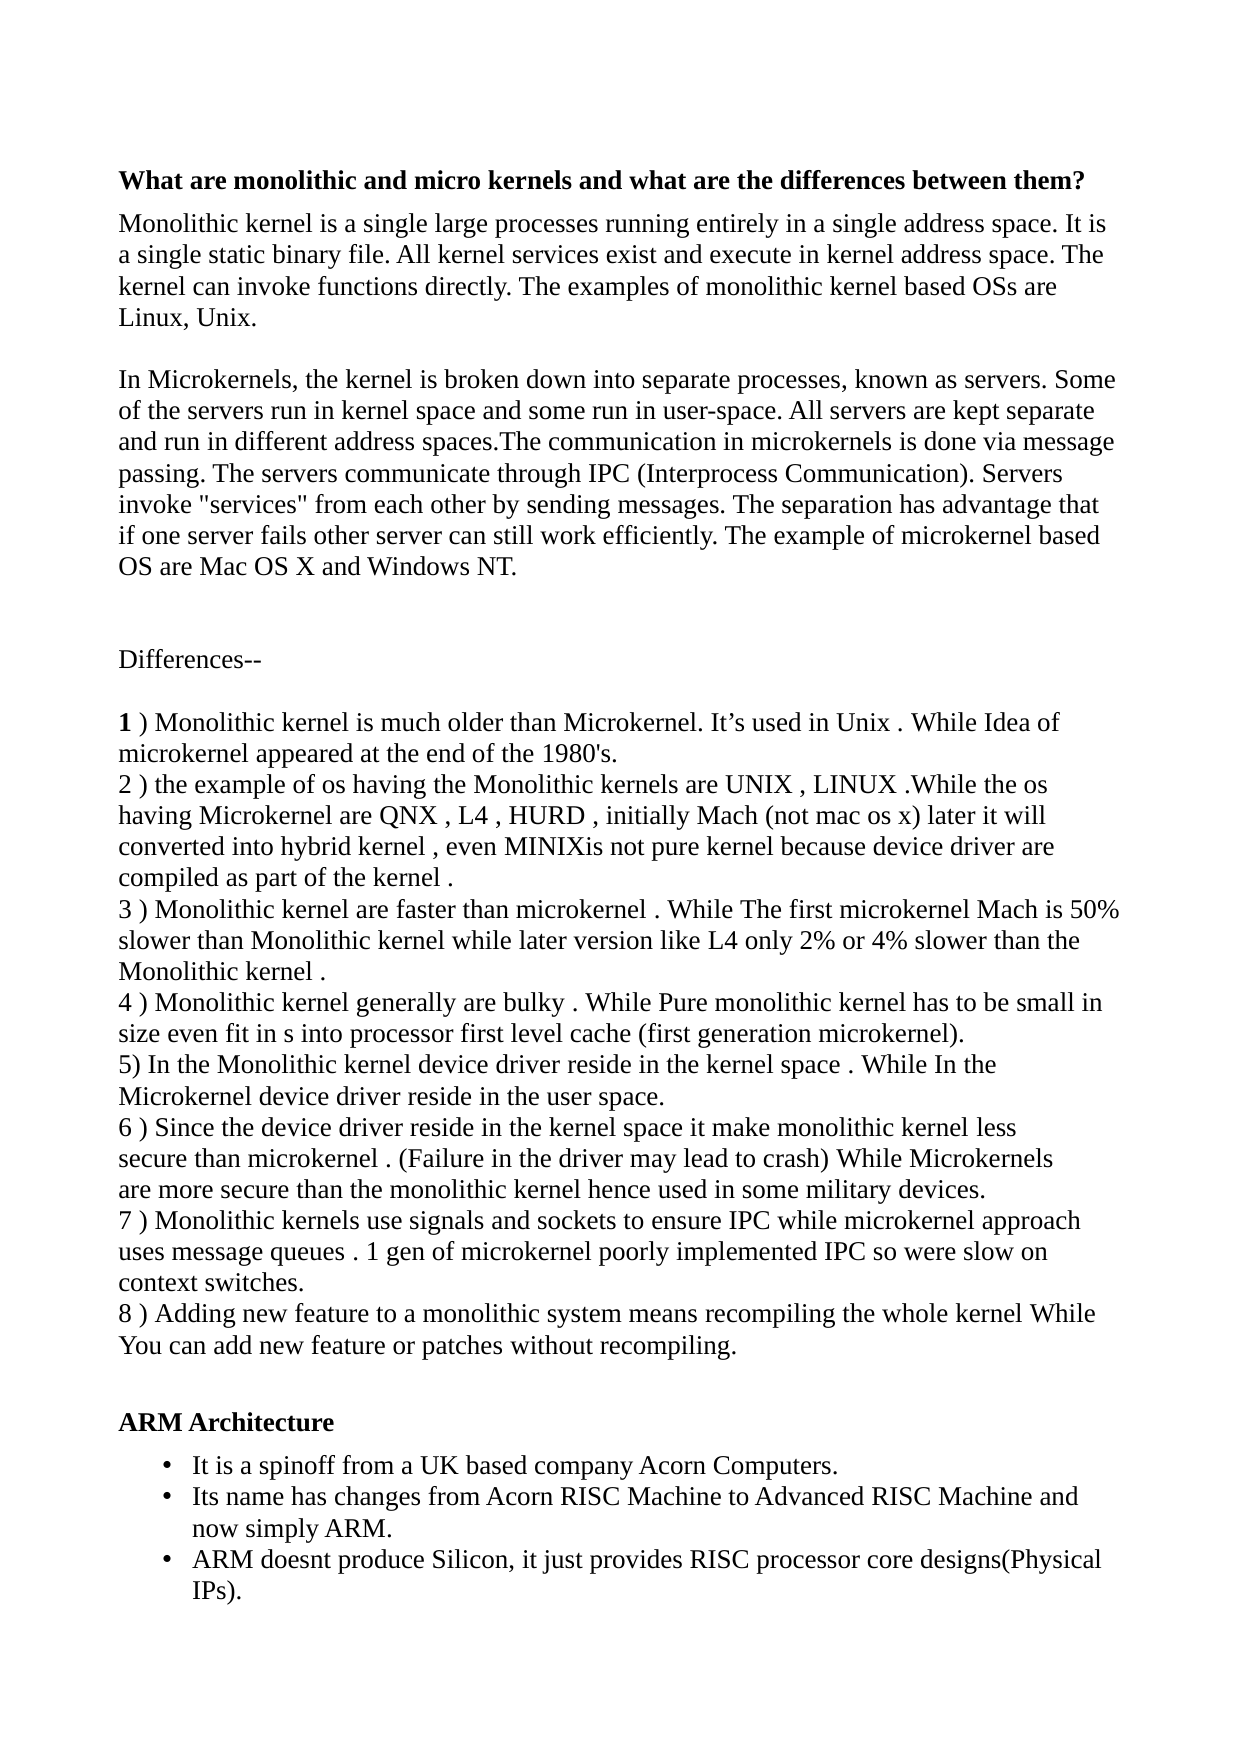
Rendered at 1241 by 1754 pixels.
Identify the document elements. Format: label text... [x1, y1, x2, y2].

list It is a spinoff from a UK based company Acorn Computers. [162, 1449, 1122, 1481]
text 2 ) the example of os having the Monolithic kernels are UNIX , LINUX .While the os having Microkernel are QNX , L4 , HURD , initially Mach (not mac os x) later it will converted into hybrid kernel , even MINIXis not pure kernel because device driver are compiled as part of the kernel . [118, 768, 1122, 893]
text 7 ) Monolithic kernels use signals and sockets to ensure IPC while microkernel approach uses message queues . 1 gen of microkernel poorly implemented IPC so were slow on context switches. [118, 1204, 1122, 1298]
subtitle What are monolithic and micro kernels and what are the differences between them? [118, 164, 1122, 195]
subtitle ARM Architecture [118, 1406, 1122, 1437]
text Monolithic kernel is a single large processes running entirely in a single address space. It is a single static binary file. All kernel services exist and execute in kernel address space. The kernel can invoke functions directly. The examples of monolithic kernel based OSs are Linux, Unix. In Microkernels, the kernel is broken down into separate processes, known as servers. Some of the servers run in kernel space and some run in user-space. All servers are kept separate and run in different address spaces.The communication in microkernels is done via message passing. The servers communicate through IPC (Interprocess Communication). Servers invoke "services" from each other by sending messages. The separation has advantage that if one server fails other server can still work efficiently. The example of microkernel based OS are Mac OS X and Windows NT. Differences-- [118, 207, 1122, 706]
list ARM doesnt produce Silicon, it just provides RISC processor core designs(Physical IPs). [162, 1543, 1122, 1605]
text 8 ) Adding new feature to a monolithic system means recompiling the whole kernel While You can add new feature or patches without recompiling. [118, 1298, 1122, 1360]
list Its name has changes from Acorn RISC Machine to Advanced RISC Machine and now simply ARM. [162, 1481, 1122, 1543]
text 4 ) Monolithic kernel generally are bulky . While Pure monolithic kernel has to be small in size even fit in s into processor first level cache (first generation microkernel). [118, 986, 1122, 1048]
text 6 ) Since the device driver reside in the kernel space it make monolithic kernel less secure than microkernel . (Failure in the driver may lead to crash) While Microkernels are more secure than the monolithic kernel hence used in some military devices. [118, 1111, 1122, 1204]
text 3 ) Monolithic kernel are faster than microkernel . While The first microkernel Mach is 50% slower than Monolithic kernel while later version like L4 only 2% or 4% slower than the Monolithic kernel . [118, 893, 1122, 986]
text 5) In the Monolithic kernel device driver reside in the kernel space . While In the Microkernel device driver reside in the user space. [118, 1048, 1122, 1111]
text 1 ) Monolithic kernel is much older than Microkernel. It’s used in Unix . While Idea of microkernel appeared at the end of the 1980's. [118, 706, 1122, 768]
